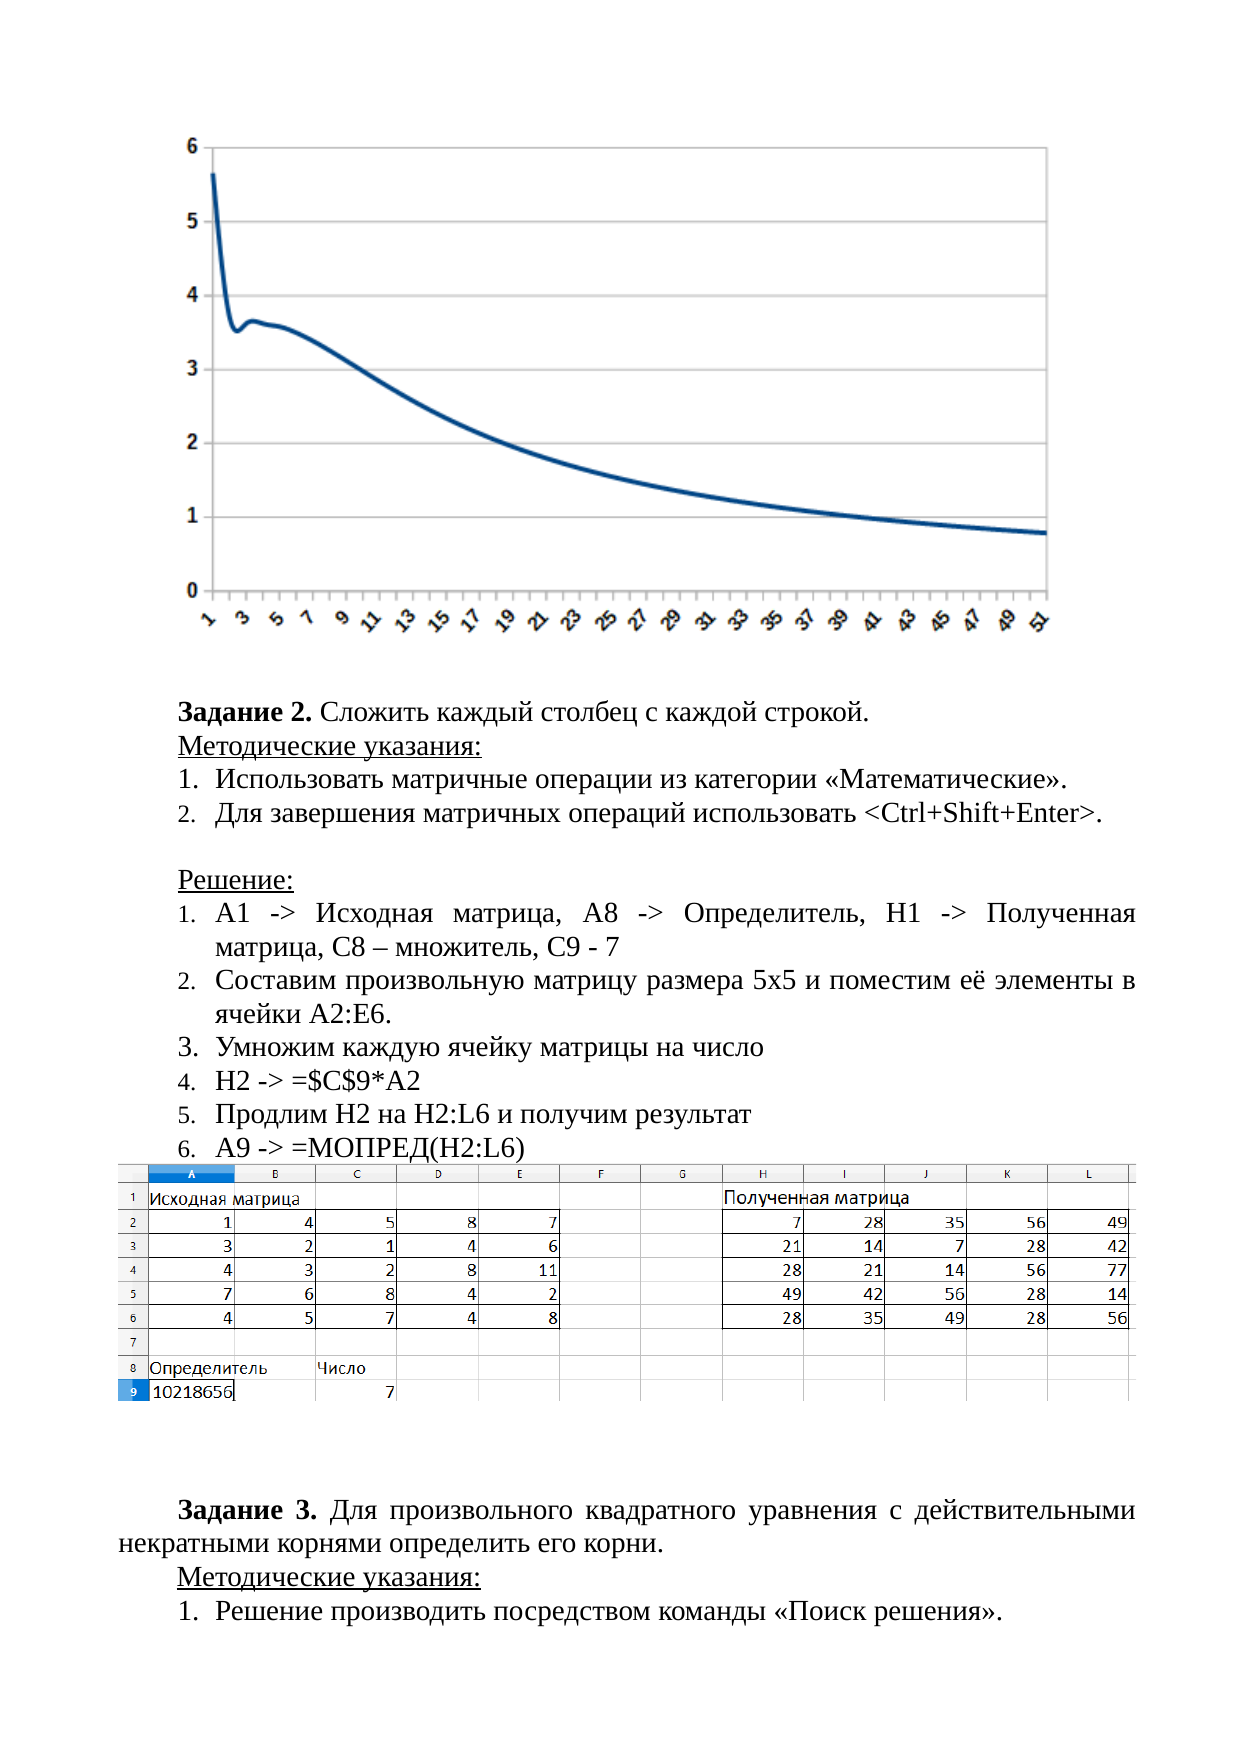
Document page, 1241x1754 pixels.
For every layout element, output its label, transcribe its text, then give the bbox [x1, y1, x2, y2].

list Составим произвольную матрицу размера 5х5 и поместим её элементы в ячейки A2:E6. [177, 962, 1136, 1029]
picture [173, 127, 1066, 645]
text Методические указания: [118, 1559, 1136, 1593]
list H2 -> =$C$9*A2 [177, 1063, 1136, 1097]
text Решение: [177, 862, 1136, 895]
list Решение производить посредством команды «Поиск решения». [177, 1593, 1136, 1626]
list A9 -> =МОПРЕД(H2:L6) [177, 1130, 1136, 1163]
list Продлим H2 на H2:L6 и получим результат [177, 1097, 1136, 1130]
picture [118, 1163, 1137, 1401]
list Использовать матричные операции из категории «Математические». [177, 761, 1136, 795]
list Умножим каждую ячейку матрицы на число [177, 1029, 1136, 1063]
text Методические указания: [118, 728, 1136, 761]
list A1 -> Исходная матрица, A8 -> Определитель, H1 -> Полученная матрица, C8 – множитель, C9 - 7 [177, 895, 1136, 962]
list Для завершения матричных операций использовать <Ctrl+Shift+Enter>. [177, 795, 1136, 828]
text Задание 3. Для произвольного квадратного уравнения с действительными некратными корнями определить его корни. [118, 1492, 1136, 1559]
text Задание 2. Сложить каждый столбец с каждой строкой. [118, 694, 1136, 728]
